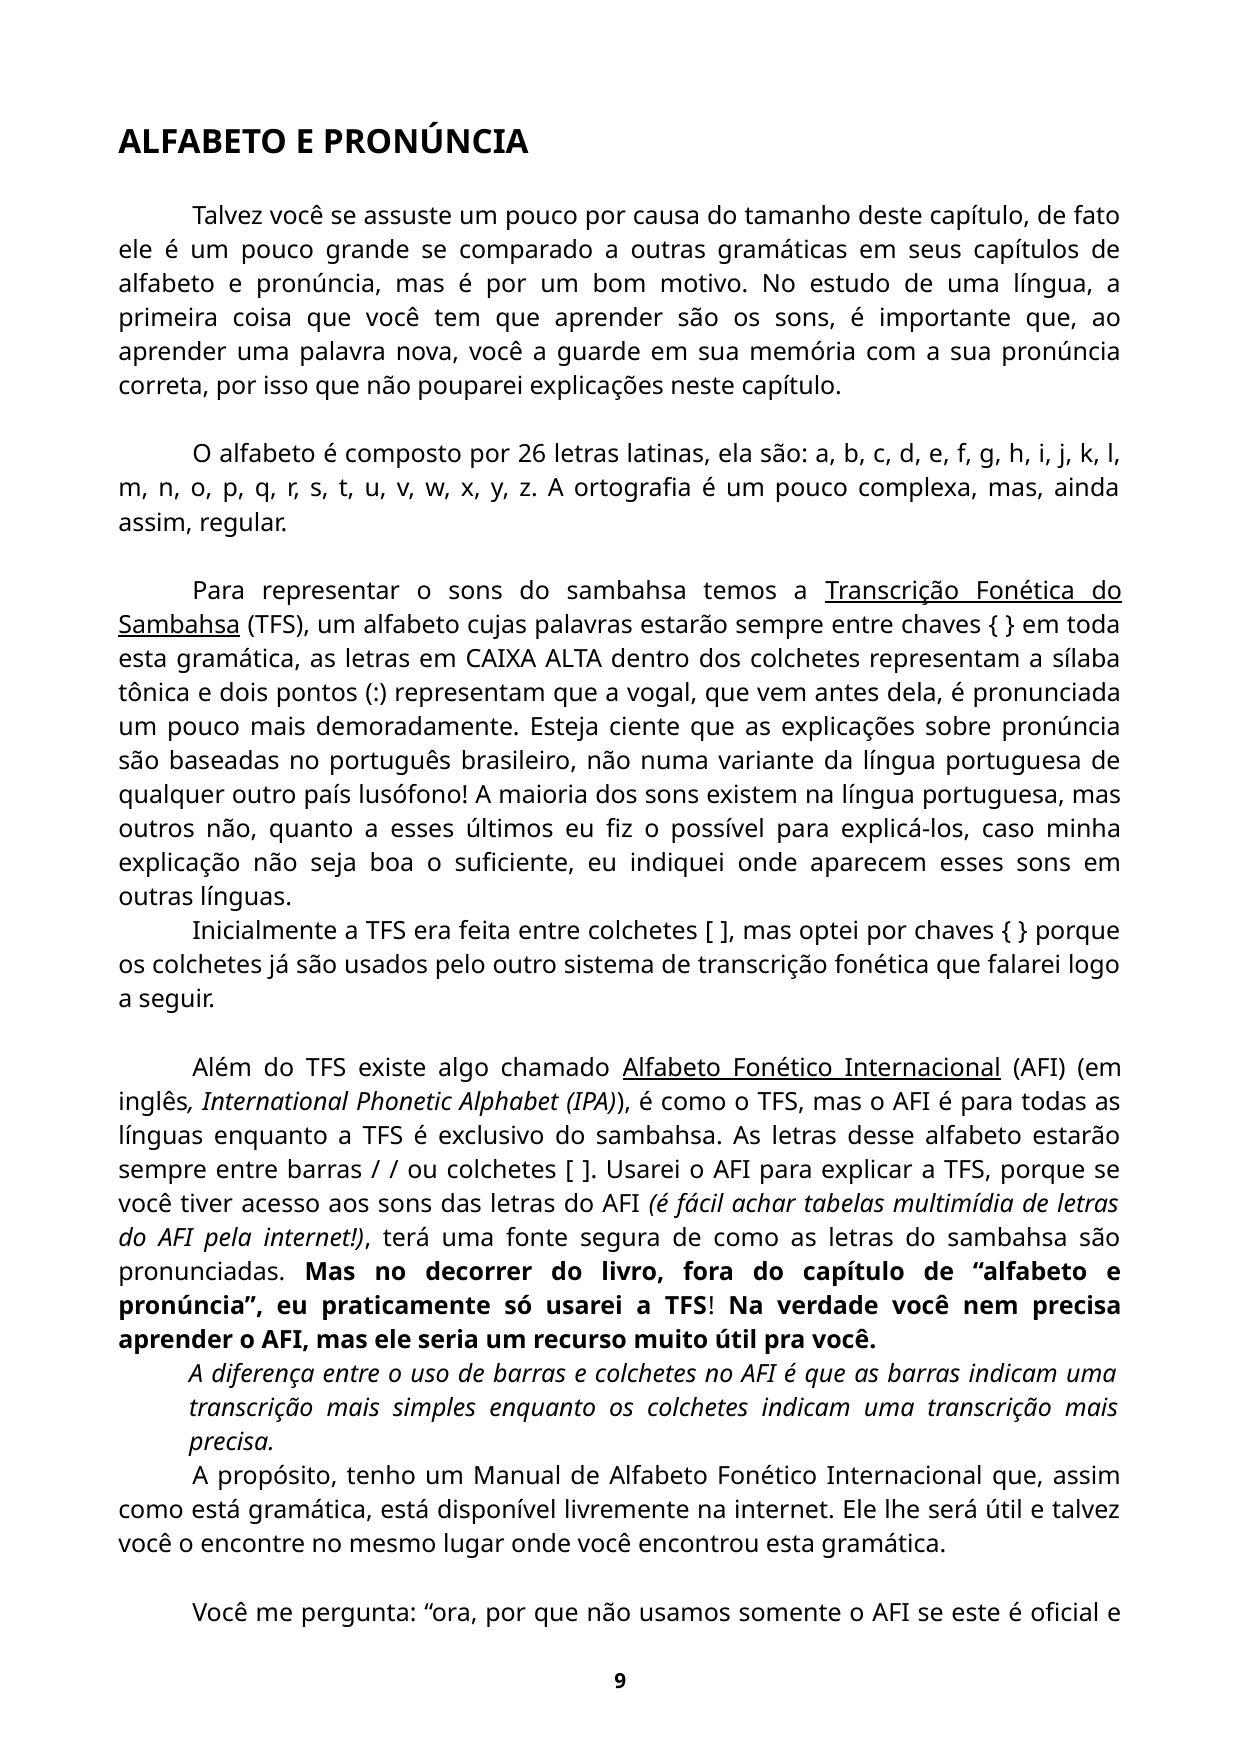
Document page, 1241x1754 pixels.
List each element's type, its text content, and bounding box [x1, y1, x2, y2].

text Talvez você se assuste um pouco por causa do tamanho deste capítulo, de fato ele é um pouco grande se comparado a outras gramáticas em seus capítulos de alfabeto e pronúncia, mas é por um bom motivo. No estudo de uma língua, a primeira coisa que você tem que aprender são os sons, é importante que, ao aprender uma palavra nova, você a guarde em sua memória com a sua pronúncia correta, por isso que não pouparei explicações neste capítulo. [118, 198, 1122, 402]
text A diferença entre o uso de barras e colchetes no AFI é que as barras indicam uma transcrição mais simples enquanto os colchetes indicam uma transcrição mais precisa. [189, 1356, 1122, 1458]
text Inicialmente a TFS era feita entre colchetes [ ], mas optei por chaves { } porque os colchetes já são usados pelo outro sistema de transcrição fonética que falarei logo a seguir. [118, 913, 1122, 1015]
subtitle ALFABETO E PRONÚNCIA [118, 118, 1122, 163]
text O alfabeto é composto por 26 letras latinas, ela são: a, b, c, d, e, f, g, h, i, j, k, l, m, n, o, p, q, r, s, t, u, v, w, x, y, z. A ortografia é um pouco complexa, mas, ainda assim, regular. [118, 436, 1122, 538]
text Além do TFS existe algo chamado Alfabeto Fonético Internacional (AFI) (em inglês, International Phonetic Alphabet (IPA)), é como o TFS, mas o AFI é para todas as línguas enquanto a TFS é exclusivo do sambahsa. As letras desse alfabeto estarão sempre entre barras / / ou colchetes [ ]. Usarei o AFI para explicar a TFS, porque se você tiver acesso aos sons das letras do AFI (é fácil achar tabelas multimídia de letras do AFI pela internet!), terá uma fonte segura de como as letras do sambahsa são pronunciadas. Mas no decorrer do livro, fora do capítulo de “alfabeto e pronúncia”, eu praticamente só usarei a TFS! Na verdade você nem precisa aprender o AFI, mas ele seria um recurso muito útil pra você. [118, 1049, 1122, 1356]
text Você me pergunta: “ora, por que não usamos somente o AFI se este é oficial e [118, 1594, 1122, 1628]
text A propósito, tenho um Manual de Alfabeto Fonético Internacional que, assim como está gramática, está disponível livremente na internet. Ele lhe será útil e talvez você o encontre no mesmo lugar onde você encontrou esta gramática. [118, 1458, 1122, 1560]
text Para representar o sons do sambahsa temos a Transcrição Fonética do Sambahsa (TFS), um alfabeto cujas palavras estarão sempre entre chaves { } em toda esta gramática, as letras em CAIXA ALTA dentro dos colchetes representam a sílaba tônica e dois pontos (:) representam que a vogal, que vem antes dela, é pronunciada um pouco mais demoradamente. Esteja ciente que as explicações sobre pronúncia são baseadas no português brasileiro, não numa variante da língua portuguesa de qualquer outro país lusófono! A maioria dos sons existem na língua portuguesa, mas outros não, quanto a esses últimos eu fiz o possível para explicá-los, caso minha explicação não seja boa o suficiente, eu indiquei onde aparecem esses sons em outras línguas. [118, 572, 1122, 913]
